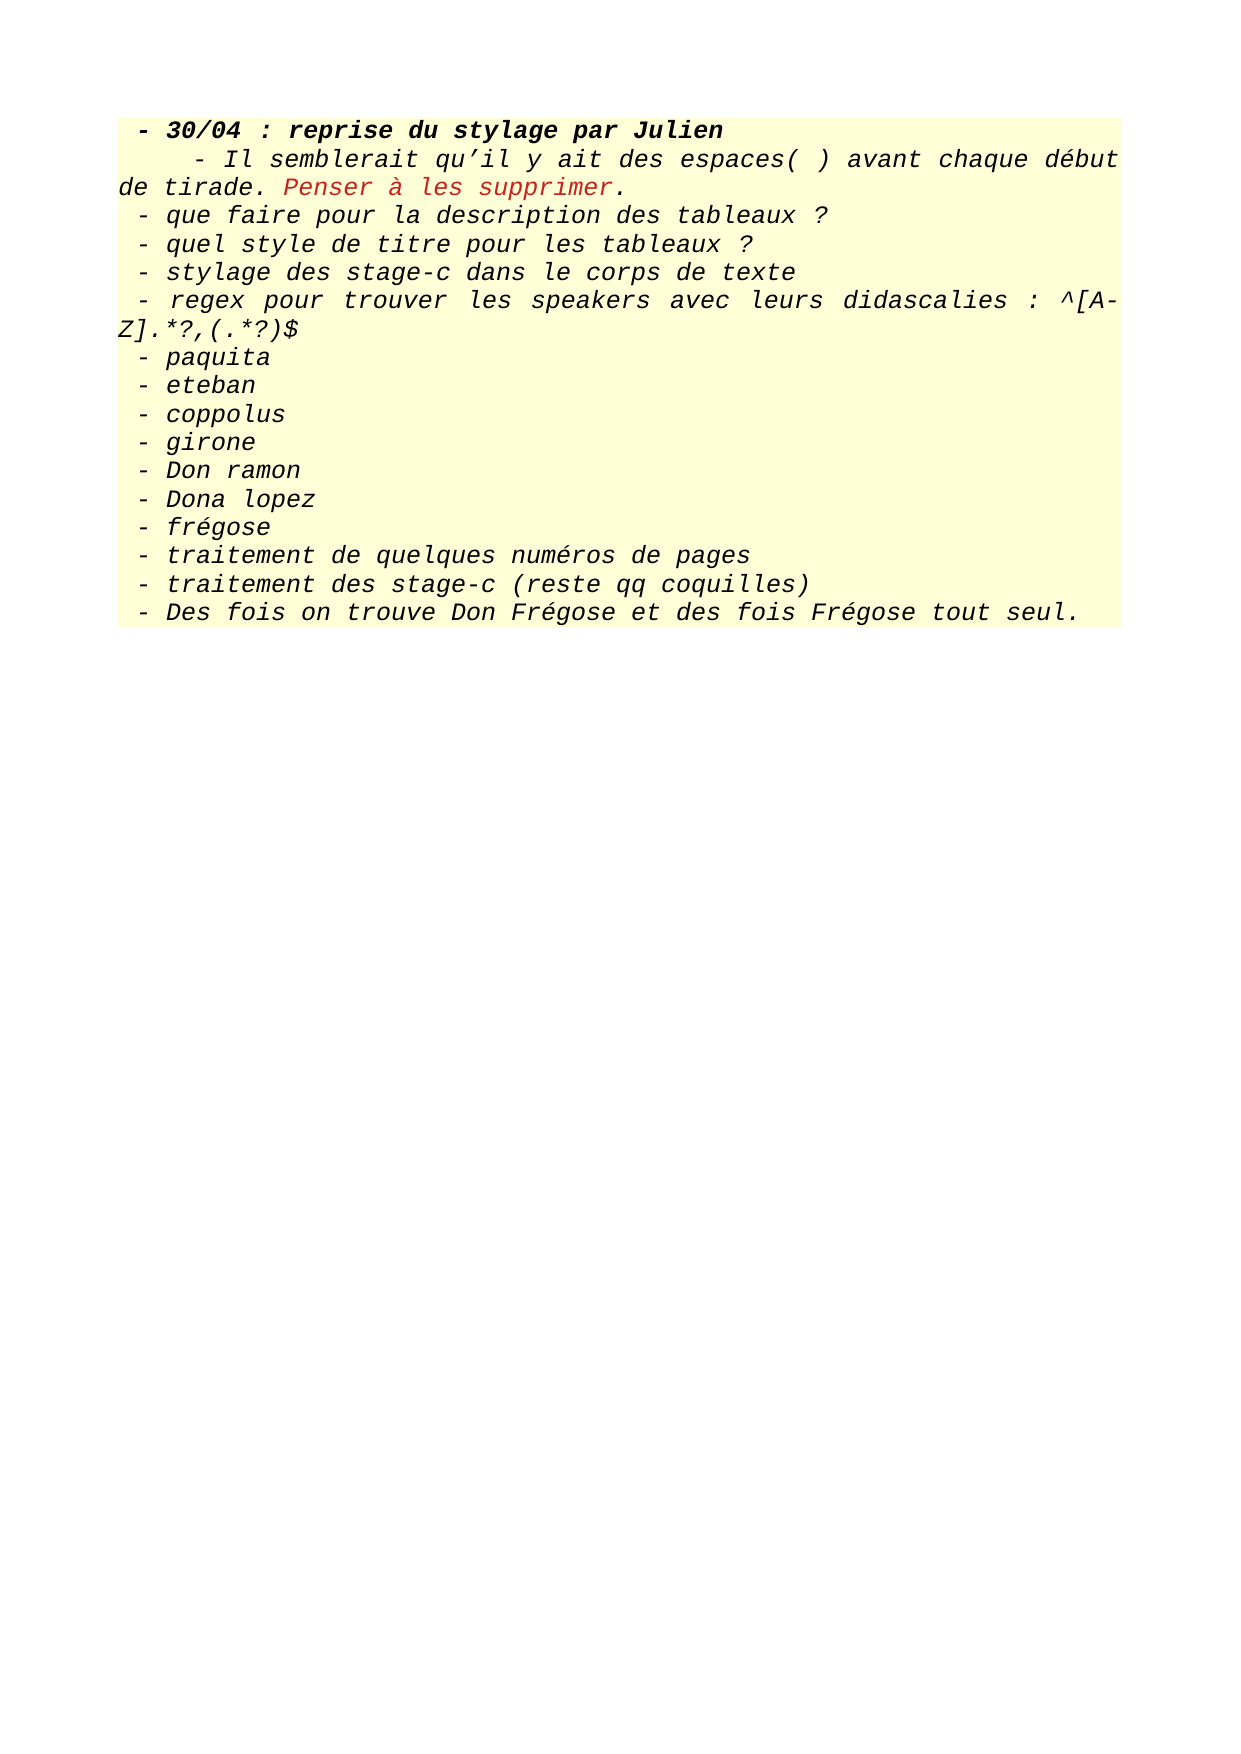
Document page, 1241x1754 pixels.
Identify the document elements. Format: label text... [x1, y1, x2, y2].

text - 30/04 : reprise du stylage par Julien [118, 118, 1122, 146]
text - traitement des stage-c (reste qq coquilles) [118, 571, 1122, 600]
text - que faire pour la description des tableaux ? [118, 203, 1122, 231]
text - regex pour trouver les speakers avec leurs didascalies : ^[A-Z].*?,(.*?)$ [118, 288, 1122, 345]
text - frégose [118, 515, 1122, 543]
text - paquita [118, 345, 1122, 373]
text - stylage des stage-c dans le corps de texte [118, 260, 1122, 288]
text - Des fois on trouve Don Frégose et des fois Frégose tout seul. [118, 600, 1122, 628]
text - traitement de quelques numéros de pages [118, 543, 1122, 571]
text - Don ramon [118, 458, 1122, 486]
text - Il semblerait qu’il y ait des espaces( ) avant chaque début de tirade. Penser à les supprimer. [118, 146, 1122, 203]
text - coppolus [118, 401, 1122, 430]
text - quel style de titre pour les tableaux ? [118, 231, 1122, 260]
text - eteban [118, 373, 1122, 401]
text - girone [118, 430, 1122, 458]
text - Dona lopez [118, 486, 1122, 515]
